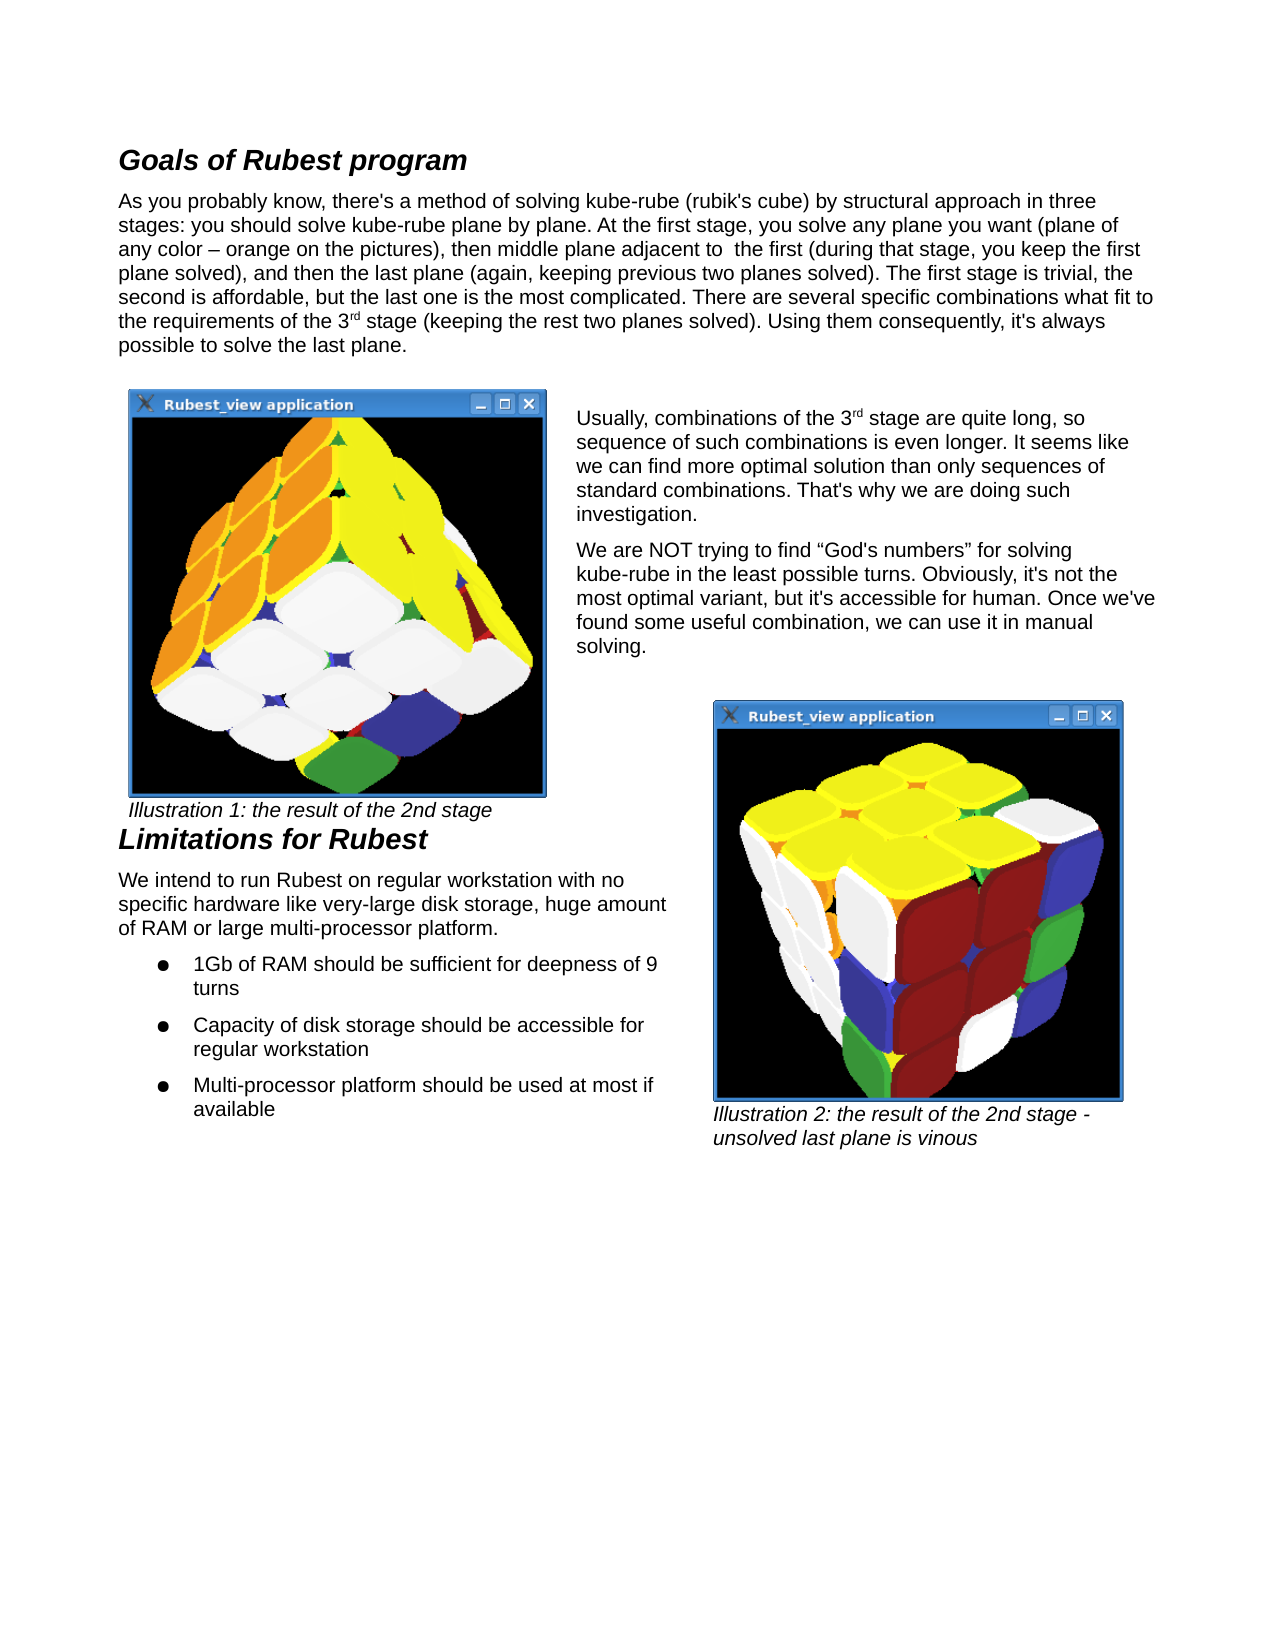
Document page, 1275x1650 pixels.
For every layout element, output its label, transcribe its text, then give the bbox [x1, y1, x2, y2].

subtitle [1124, 805, 1157, 855]
text As you probably know, there's a method of solving kube-rube (rubik's cube) by structural approach in three stages: you should solve kube-rube plane by plane. At the first stage, you solve any plane you want (plane of any color – orange on the pictures), then middle plane adjacent to the first (during that stage, you keep the first plane solved), and then the last plane (again, keeping previous two planes solved). The first stage is trivial, the second is affordable, but the last one is the most complicated. There are several specific combinations what fit to the requirements of the 3rd stage (keeping the rest two planes solved). Using them consequently, it's always possible to solve the last plane. [118, 189, 1157, 357]
text Illustration 2: the result of the 2nd stage - unsolved last plane is vinous [713, 1102, 1123, 1150]
text We are NOT trying to find “God's numbers” for solving kube‑rube in the least possible turns. Obviously, it's not the most optimal variant, but it's accessible for human. Once we've found some useful combination, we can use it in manual solving. [547, 538, 1157, 658]
text We intend to run Rubest on regular workstation with no specific hardware like very-large disk storage, huge amount of RAM or large multi-processor platform. [118, 868, 713, 940]
list [1124, 1013, 1157, 1061]
list [1124, 952, 1157, 1000]
list 1Gb of RAM should be sufficient for deepness of 9 turns [156, 952, 713, 1000]
picture [713, 700, 1124, 1102]
text Usually, combinations of the 3rd stage are quite long, so sequence of such combinations is even longer. It seems like we can find more optimal solution than only sequences of standard combinations. That's why we are doing such investigation. [547, 406, 1157, 526]
picture [128, 389, 547, 798]
list Capacity of disk storage should be accessible for regular workstation [156, 1013, 713, 1061]
subtitle Goals of Rubest program [118, 143, 1157, 177]
subtitle Limitations for Rubest [118, 805, 713, 855]
list Multi-processor platform should be used at most if available [156, 1073, 713, 1121]
list [1123, 1073, 1157, 1121]
text Illustration 1: the result of the 2nd stage [128, 798, 547, 822]
